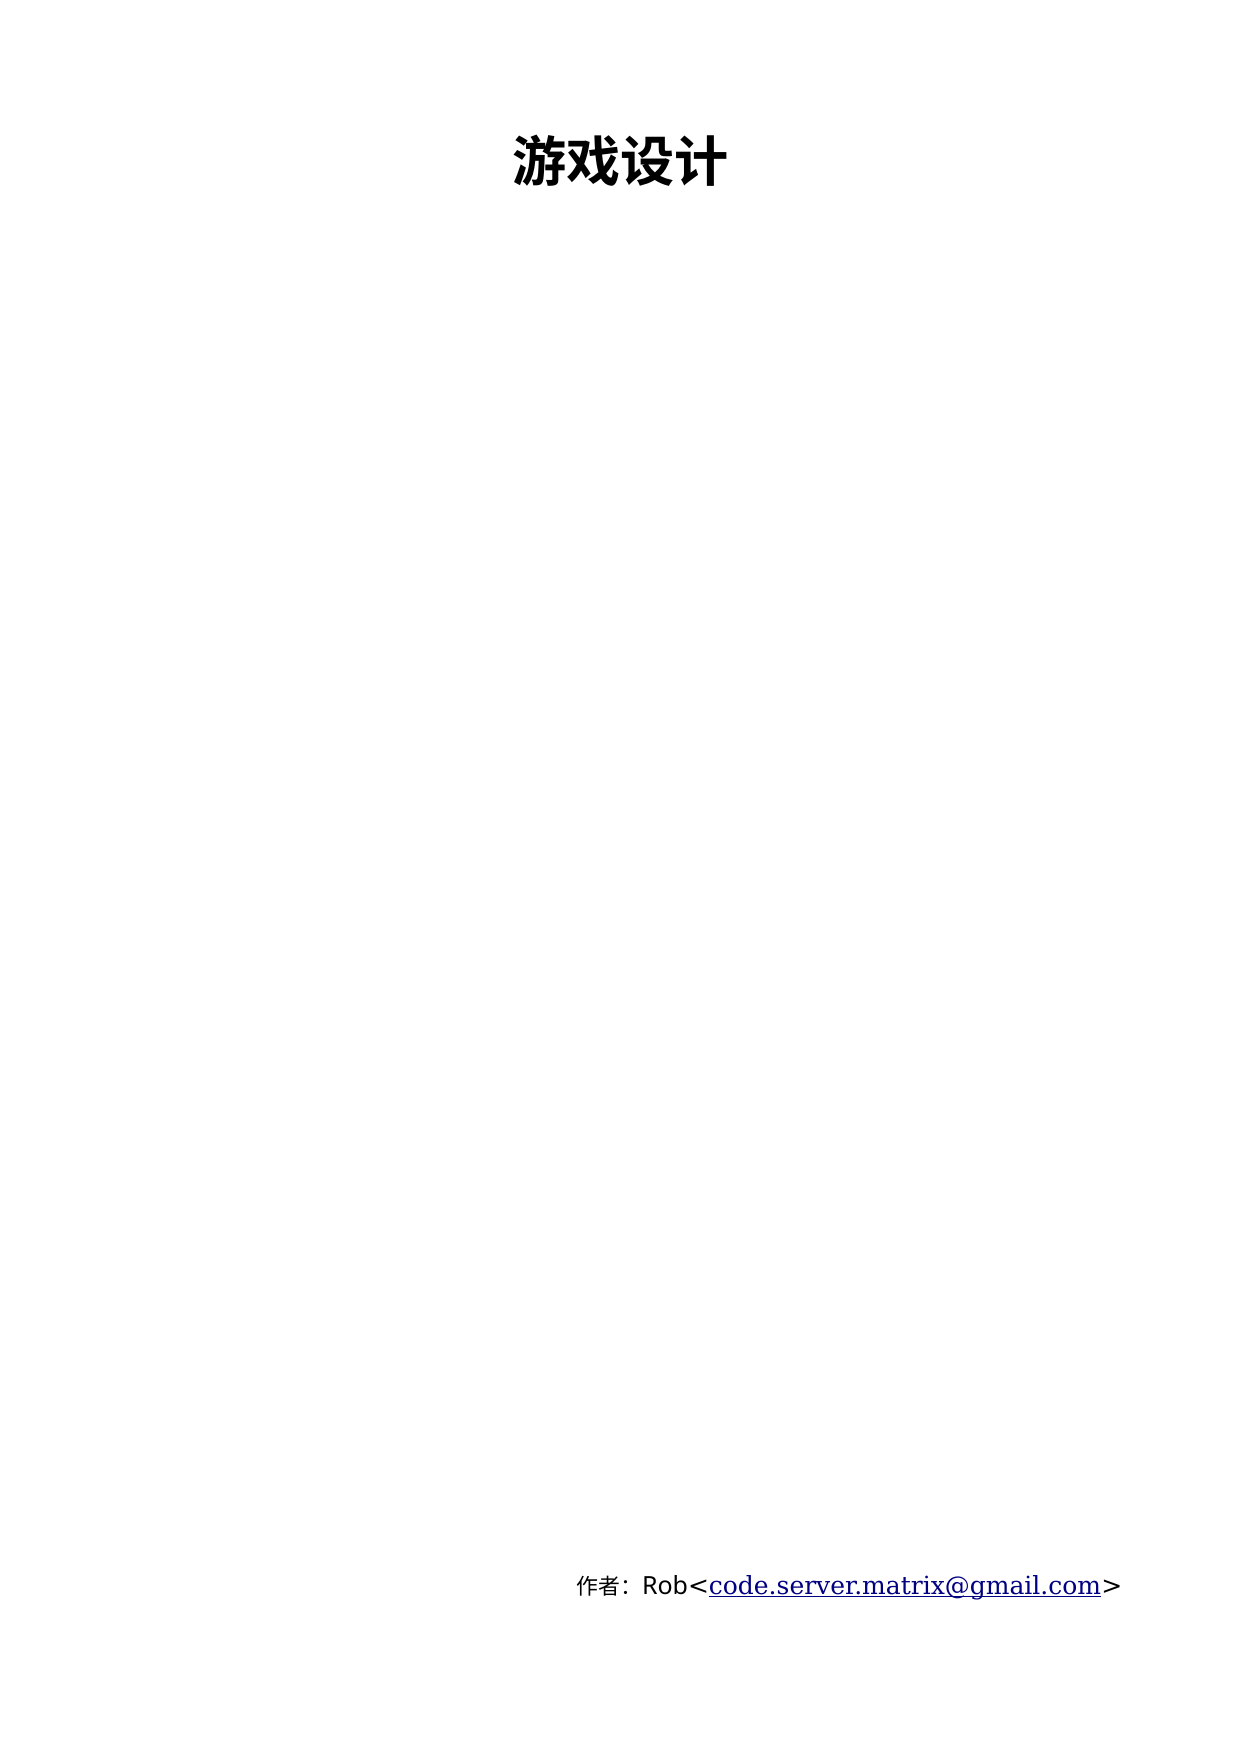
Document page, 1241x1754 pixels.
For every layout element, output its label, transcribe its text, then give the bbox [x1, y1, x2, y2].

text 游戏设计 [118, 118, 1122, 197]
text 作者：Rob<code.server.matrix@gmail.com> [118, 1567, 1122, 1601]
